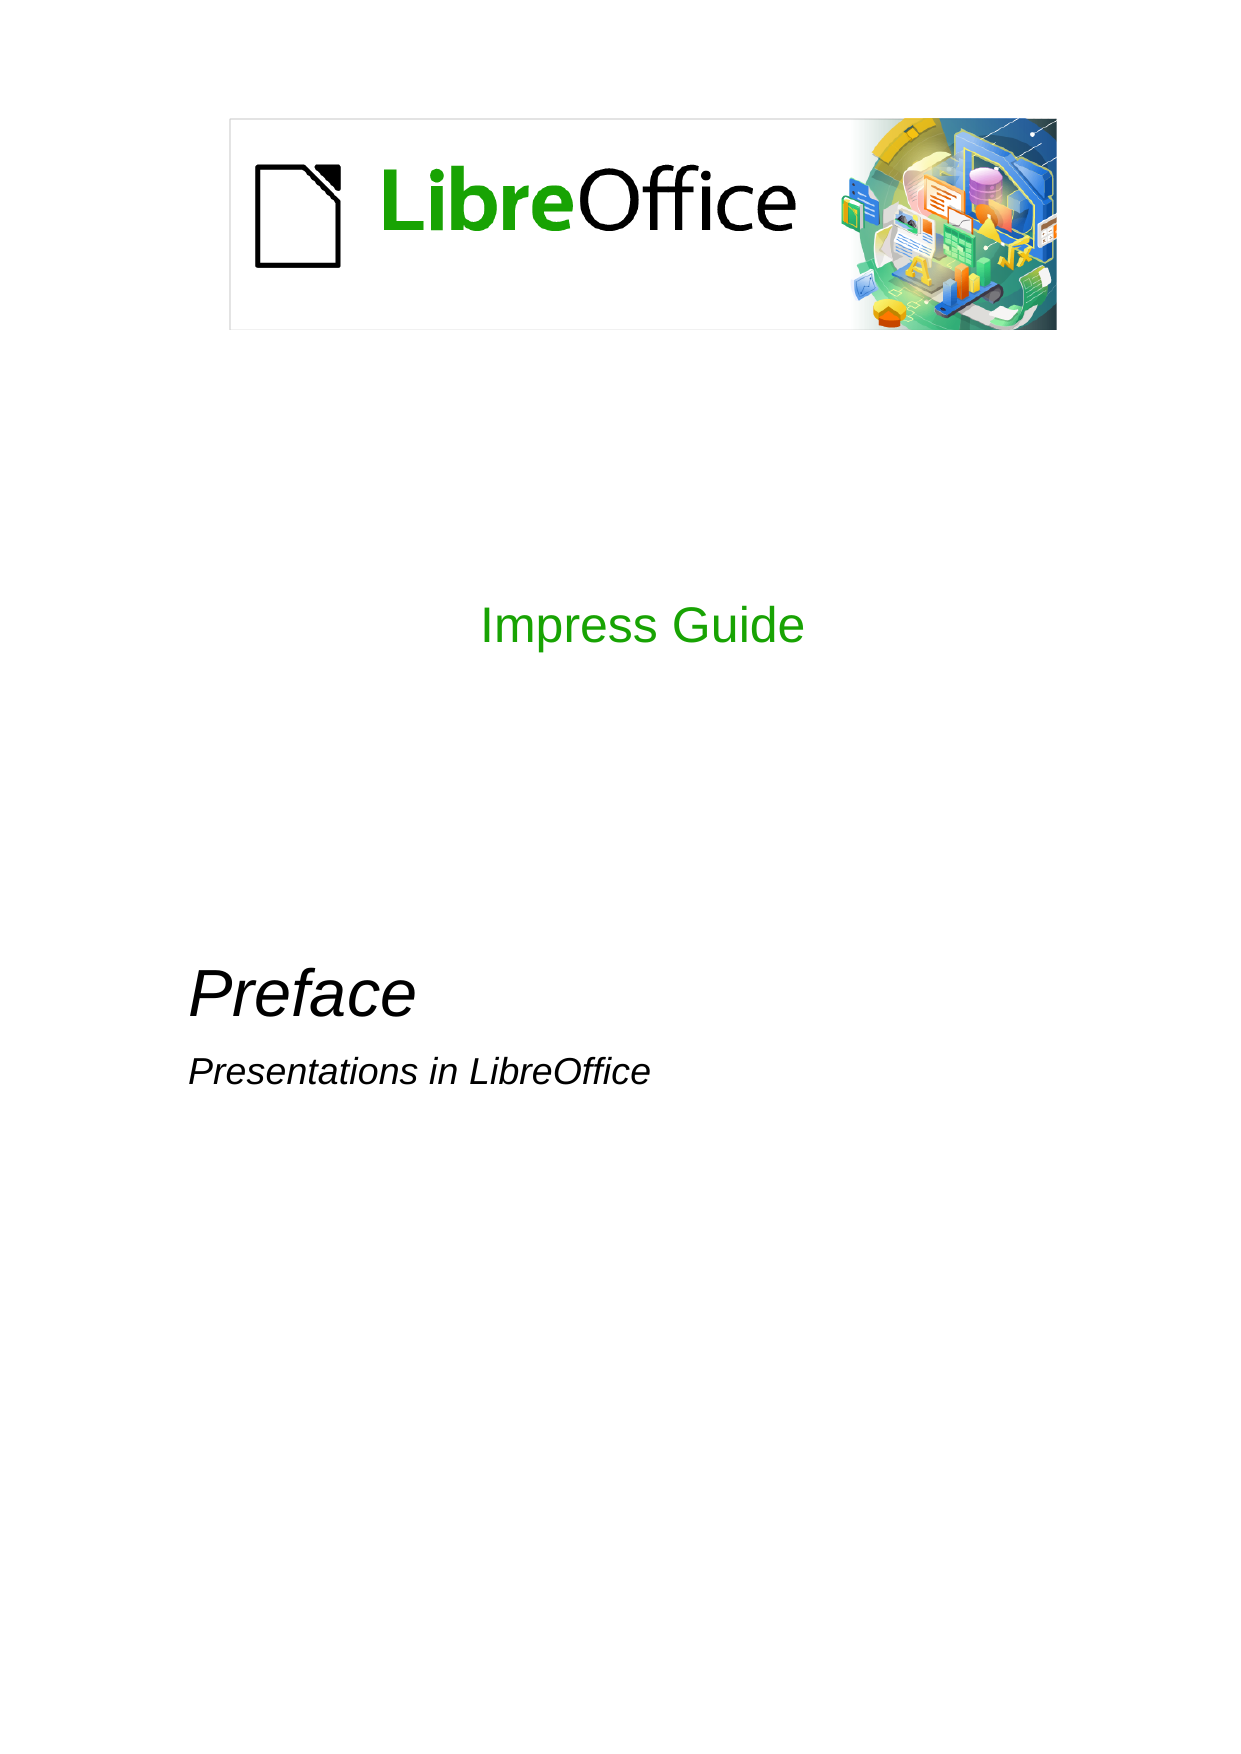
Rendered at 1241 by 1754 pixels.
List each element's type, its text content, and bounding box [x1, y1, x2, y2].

subtitle Presentations in LibreOffice [188, 1049, 1098, 1092]
picture [229, 118, 1057, 330]
text Impress Guide [188, 596, 1098, 653]
title Preface [188, 878, 1098, 1030]
